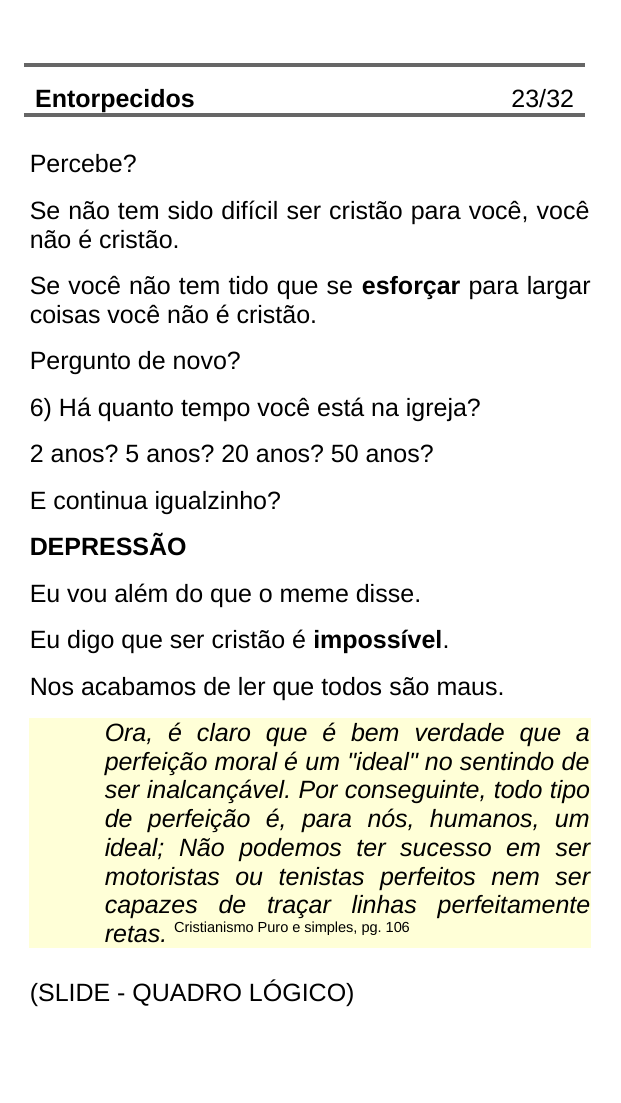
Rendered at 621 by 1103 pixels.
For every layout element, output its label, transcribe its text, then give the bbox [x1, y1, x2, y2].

text Pergunto de novo? [29, 346, 591, 375]
text E continua igualzinho? [29, 486, 591, 514]
text 6) Há quanto tempo você está na igreja? [29, 393, 591, 422]
text Eu digo que ser cristão é impossível. [29, 625, 591, 654]
text Se você não tem tido que se esforçar para largar coisas você não é cristão. [29, 271, 591, 329]
text Percebe? [29, 149, 591, 178]
text Nos acabamos de ler que todos são maus. [29, 672, 591, 700]
text 2 anos? 5 anos? 20 anos? 50 anos? [29, 439, 591, 468]
text Se não tem sido difícil ser cristão para você, você não é cristão. [29, 196, 591, 253]
text Eu vou além do que o meme disse. [29, 579, 591, 607]
text DEPRESSÃO [29, 532, 591, 561]
list Ora, é claro que é bem verdade que a perfeição moral é um "ideal" no sentindo de ser inalcançável. Por conseguinte, todo tipo de perfeição é, para nós, humanos, um ideal; Não podemos ter sucesso em ser motoristas ou tenistas perfeitos nem ser capazes de traçar linhas perfeitamente retas. Cristianismo Puro e simples, pg. 106 [29, 718, 591, 948]
text (SLIDE - QUADRO LÓGICO) [29, 977, 591, 1006]
